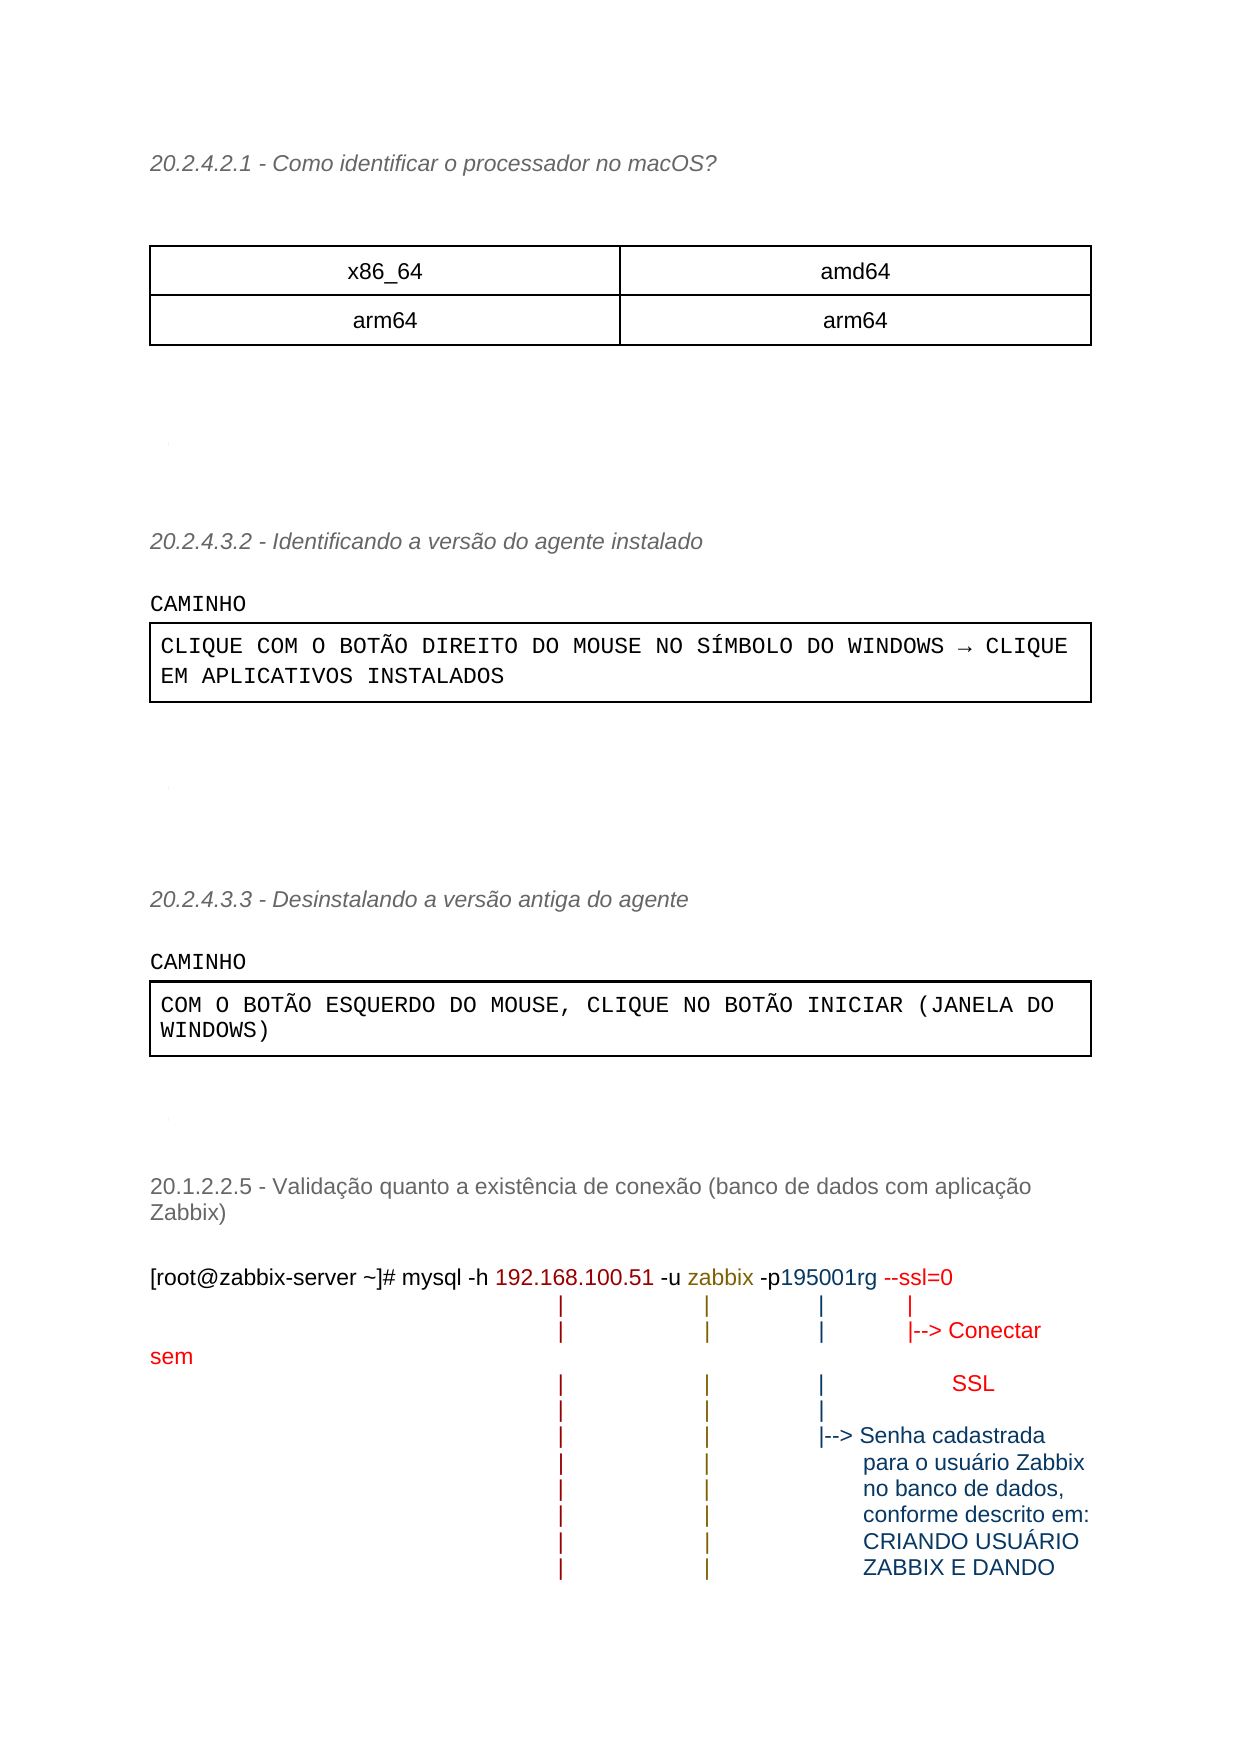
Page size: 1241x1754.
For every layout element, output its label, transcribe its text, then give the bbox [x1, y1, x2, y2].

text | | no banco de dados, [150, 1475, 1090, 1501]
table_header x86_64 [151, 247, 619, 294]
subtitle 20.1.2.2.5 - Validação quanto a existência de conexão (banco de dados com aplicação Zabbix) [150, 1173, 1090, 1226]
text [root@zabbix-server ~]# mysql -h 192.168.100.51 -u zabbix -p195001rg --ssl=0 [150, 1264, 1090, 1291]
text | | ZABBIX E DANDO [150, 1554, 1090, 1580]
text | | | SSL [150, 1369, 1090, 1396]
table_header COM O BOTÃO ESQUERDO DO MOUSE, CLIQUE NO BOTÃO INICIAR (JANELA DO WINDOWS) [151, 983, 1090, 1055]
subtitle 20.2.4.3.2 - Identificando a versão do agente instalado [150, 528, 1090, 554]
text | | conforme descrito em: [150, 1501, 1090, 1528]
table_cell arm64 [151, 296, 619, 344]
text CAMINHO [150, 951, 1090, 977]
text | | | | [150, 1291, 1090, 1317]
text | | | [150, 1396, 1090, 1422]
subtitle 20.2.4.2.1 - Como identificar o processador no macOS? [150, 150, 1090, 176]
text | | para o usuário Zabbix [150, 1449, 1090, 1475]
text | | CRIANDO USUÁRIO [150, 1528, 1090, 1554]
table_header CLIQUE COM O BOTÃO DIREITO DO MOUSE NO SÍMBOLO DO WINDOWS → CLIQUE EM APLICATIVOS INSTALADOS [151, 624, 1090, 701]
text CAMINHO [150, 592, 1090, 618]
table_header amd64 [621, 247, 1090, 294]
subtitle 20.2.4.3.3 - Desinstalando a versão antiga do agente [150, 886, 1090, 912]
table_cell arm64 [621, 296, 1090, 344]
text | | | |--> Conectar sem [150, 1317, 1090, 1369]
text | | |--> Senha cadastrada [150, 1422, 1090, 1449]
